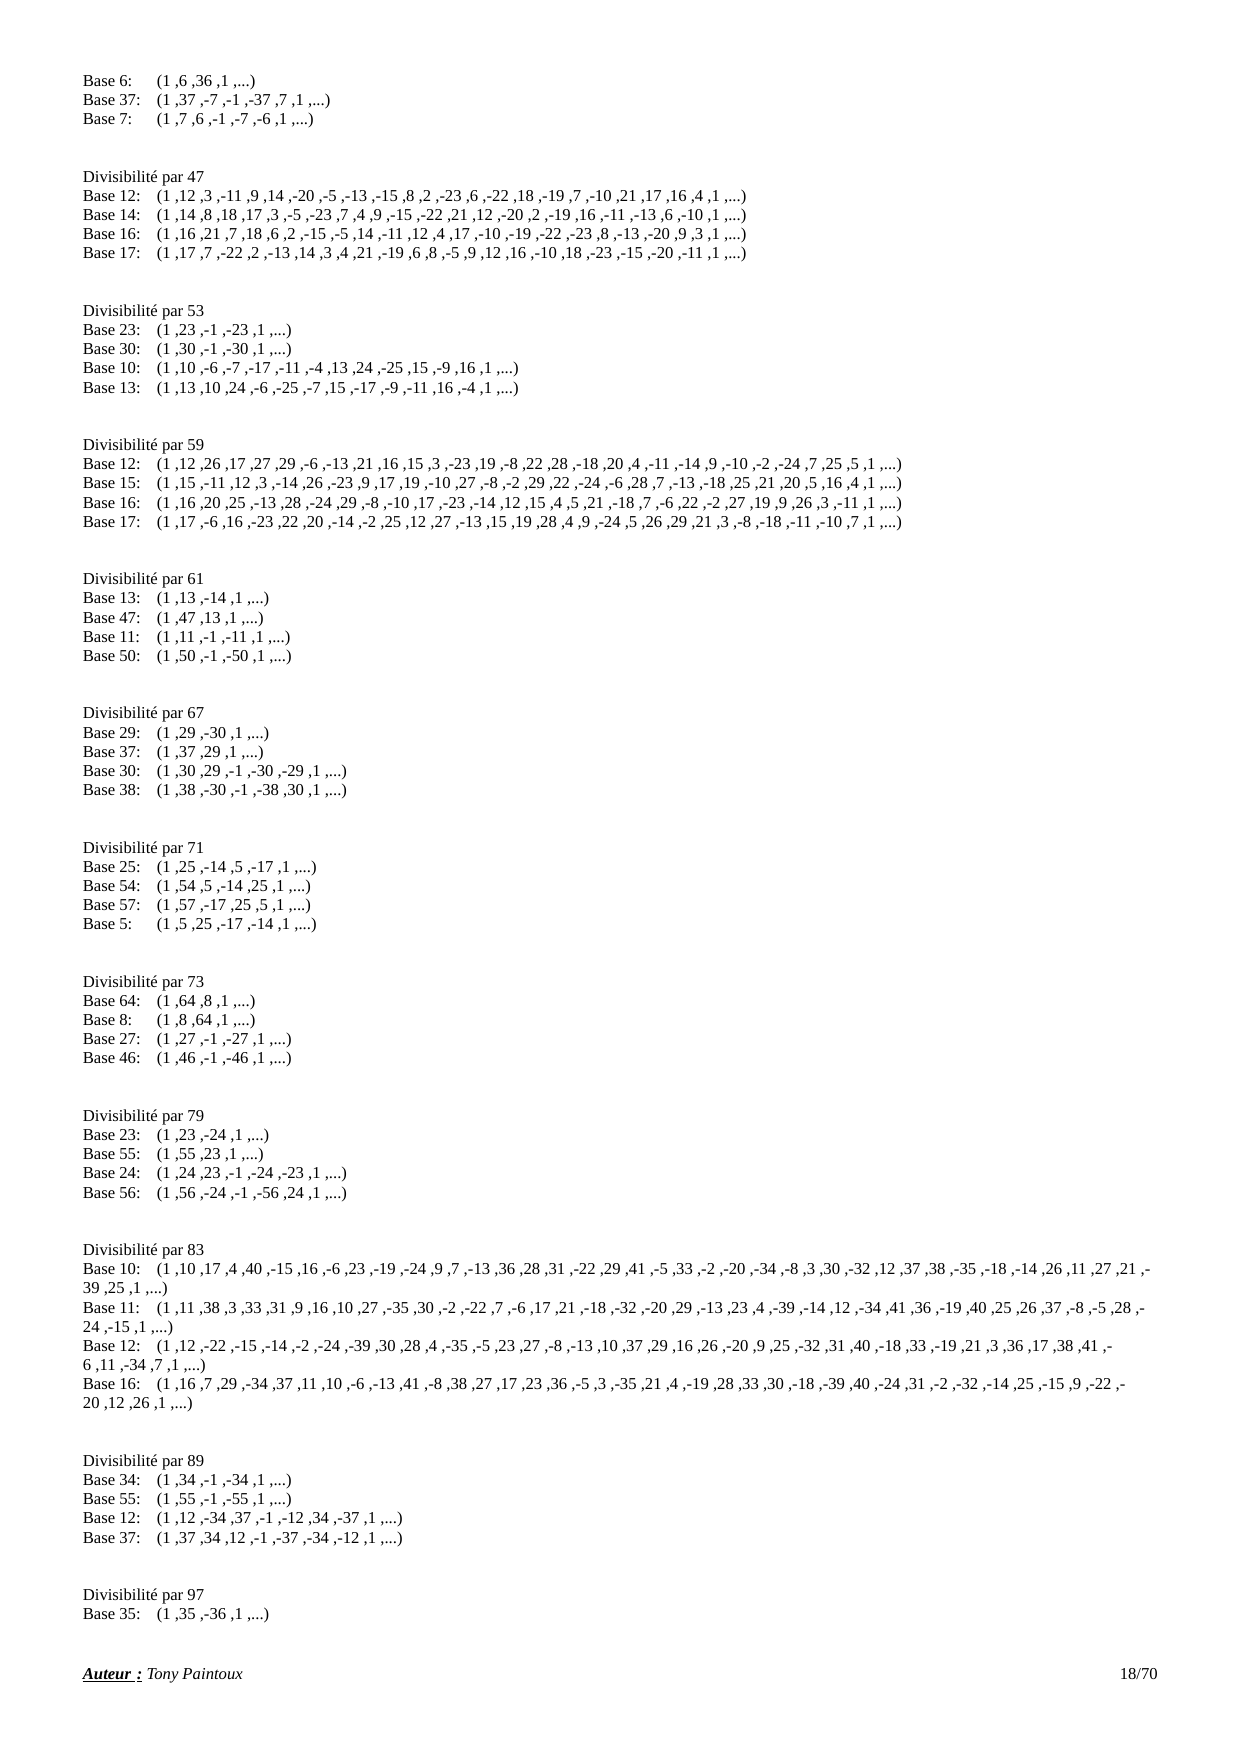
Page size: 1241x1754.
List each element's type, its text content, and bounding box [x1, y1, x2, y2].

text Base 14: (1 ,14 ,8 ,18 ,17 ,3 ,-5 ,-23 ,7 ,4 ,9 ,-15 ,-22 ,21 ,12 ,-20 ,2 ,-19 ,16 ,-11 ,-13 ,6 ,-10 ,1 ,...) [83, 205, 1157, 224]
text Divisibilité par 73 [83, 972, 1157, 991]
text Base 50: (1 ,50 ,-1 ,-50 ,1 ,...) [83, 646, 1157, 665]
text Base 10: (1 ,10 ,17 ,4 ,40 ,-15 ,16 ,-6 ,23 ,-19 ,-24 ,9 ,7 ,-13 ,36 ,28 ,31 ,-22 ,29 ,41 ,-5 ,33 ,-2 ,-20 ,-34 ,-8 ,3 ,30 ,-32 ,12 ,37 ,38 ,-35 ,-18 ,-14 ,26 ,11 ,27 ,21 ,-39 ,25 ,1 ,...) [83, 1259, 1157, 1297]
text Divisibilité par 79 [83, 1106, 1157, 1125]
text Base 34: (1 ,34 ,-1 ,-34 ,1 ,...) [83, 1470, 1157, 1489]
text Base 7: (1 ,7 ,6 ,-1 ,-7 ,-6 ,1 ,...) [83, 109, 1157, 128]
text Base 13: (1 ,13 ,-14 ,1 ,...) [83, 588, 1157, 607]
text Base 12: (1 ,12 ,-34 ,37 ,-1 ,-12 ,34 ,-37 ,1 ,...) [83, 1508, 1157, 1527]
text Base 38: (1 ,38 ,-30 ,-1 ,-38 ,30 ,1 ,...) [83, 780, 1157, 799]
text Base 57: (1 ,57 ,-17 ,25 ,5 ,1 ,...) [83, 895, 1157, 914]
text Base 24: (1 ,24 ,23 ,-1 ,-24 ,-23 ,1 ,...) [83, 1163, 1157, 1182]
text Base 23: (1 ,23 ,-24 ,1 ,...) [83, 1125, 1157, 1144]
text Divisibilité par 71 [83, 837, 1157, 857]
text Divisibilité par 83 [83, 1240, 1157, 1259]
text Base 35: (1 ,35 ,-36 ,1 ,...) [83, 1604, 1157, 1623]
text Base 25: (1 ,25 ,-14 ,5 ,-17 ,1 ,...) [83, 857, 1157, 876]
text Base 15: (1 ,15 ,-11 ,12 ,3 ,-14 ,26 ,-23 ,9 ,17 ,19 ,-10 ,27 ,-8 ,-2 ,29 ,22 ,-24 ,-6 ,28 ,7 ,-13 ,-18 ,25 ,21 ,20 ,5 ,16 ,4 ,1 ,...) [83, 473, 1157, 492]
text Base 27: (1 ,27 ,-1 ,-27 ,1 ,...) [83, 1029, 1157, 1048]
text Base 37: (1 ,37 ,-7 ,-1 ,-37 ,7 ,1 ,...) [83, 90, 1157, 109]
text Base 37: (1 ,37 ,29 ,1 ,...) [83, 742, 1157, 761]
text Base 47: (1 ,47 ,13 ,1 ,...) [83, 607, 1157, 627]
text Base 64: (1 ,64 ,8 ,1 ,...) [83, 991, 1157, 1010]
text Divisibilité par 97 [83, 1585, 1157, 1604]
text Base 11: (1 ,11 ,-1 ,-11 ,1 ,...) [83, 627, 1157, 646]
text Base 54: (1 ,54 ,5 ,-14 ,25 ,1 ,...) [83, 876, 1157, 895]
text Base 17: (1 ,17 ,-6 ,16 ,-23 ,22 ,20 ,-14 ,-2 ,25 ,12 ,27 ,-13 ,15 ,19 ,28 ,4 ,9 ,-24 ,5 ,26 ,29 ,21 ,3 ,-8 ,-18 ,-11 ,-10 ,7 ,1 ,...) [83, 512, 1157, 531]
text Base 30: (1 ,30 ,-1 ,-30 ,1 ,...) [83, 339, 1157, 358]
text Divisibilité par 53 [83, 301, 1157, 320]
text Base 29: (1 ,29 ,-30 ,1 ,...) [83, 722, 1157, 742]
text Divisibilité par 61 [83, 569, 1157, 588]
text Base 12: (1 ,12 ,26 ,17 ,27 ,29 ,-6 ,-13 ,21 ,16 ,15 ,3 ,-23 ,19 ,-8 ,22 ,28 ,-18 ,20 ,4 ,-11 ,-14 ,9 ,-10 ,-2 ,-24 ,7 ,25 ,5 ,1 ,...) [83, 454, 1157, 473]
text Base 37: (1 ,37 ,34 ,12 ,-1 ,-37 ,-34 ,-12 ,1 ,...) [83, 1527, 1157, 1547]
text Base 23: (1 ,23 ,-1 ,-23 ,1 ,...) [83, 320, 1157, 339]
text Base 55: (1 ,55 ,23 ,1 ,...) [83, 1144, 1157, 1163]
text Divisibilité par 89 [83, 1451, 1157, 1470]
text Base 46: (1 ,46 ,-1 ,-46 ,1 ,...) [83, 1048, 1157, 1067]
text Base 12: (1 ,12 ,-22 ,-15 ,-14 ,-2 ,-24 ,-39 ,30 ,28 ,4 ,-35 ,-5 ,23 ,27 ,-8 ,-13 ,10 ,37 ,29 ,16 ,26 ,-20 ,9 ,25 ,-32 ,31 ,40 ,-18 ,33 ,-19 ,21 ,3 ,36 ,17 ,38 ,41 ,-6 ,11 ,-34 ,7 ,1 ,...) [83, 1336, 1157, 1374]
text Base 12: (1 ,12 ,3 ,-11 ,9 ,14 ,-20 ,-5 ,-13 ,-15 ,8 ,2 ,-23 ,6 ,-22 ,18 ,-19 ,7 ,-10 ,21 ,17 ,16 ,4 ,1 ,...) [83, 186, 1157, 205]
text Base 16: (1 ,16 ,21 ,7 ,18 ,6 ,2 ,-15 ,-5 ,14 ,-11 ,12 ,4 ,17 ,-10 ,-19 ,-22 ,-23 ,8 ,-13 ,-20 ,9 ,3 ,1 ,...) [83, 224, 1157, 243]
text Base 30: (1 ,30 ,29 ,-1 ,-30 ,-29 ,1 ,...) [83, 761, 1157, 780]
text Base 17: (1 ,17 ,7 ,-22 ,2 ,-13 ,14 ,3 ,4 ,21 ,-19 ,6 ,8 ,-5 ,9 ,12 ,16 ,-10 ,18 ,-23 ,-15 ,-20 ,-11 ,1 ,...) [83, 243, 1157, 262]
text Divisibilité par 67 [83, 703, 1157, 722]
text Base 10: (1 ,10 ,-6 ,-7 ,-17 ,-11 ,-4 ,13 ,24 ,-25 ,15 ,-9 ,16 ,1 ,...) [83, 358, 1157, 377]
text Base 13: (1 ,13 ,10 ,24 ,-6 ,-25 ,-7 ,15 ,-17 ,-9 ,-11 ,16 ,-4 ,1 ,...) [83, 377, 1157, 397]
text Divisibilité par 59 [83, 435, 1157, 454]
text Base 16: (1 ,16 ,20 ,25 ,-13 ,28 ,-24 ,29 ,-8 ,-10 ,17 ,-23 ,-14 ,12 ,15 ,4 ,5 ,21 ,-18 ,7 ,-6 ,22 ,-2 ,27 ,19 ,9 ,26 ,3 ,-11 ,1 ,...) [83, 492, 1157, 512]
text Base 5: (1 ,5 ,25 ,-17 ,-14 ,1 ,...) [83, 914, 1157, 933]
text Base 11: (1 ,11 ,38 ,3 ,33 ,31 ,9 ,16 ,10 ,27 ,-35 ,30 ,-2 ,-22 ,7 ,-6 ,17 ,21 ,-18 ,-32 ,-20 ,29 ,-13 ,23 ,4 ,-39 ,-14 ,12 ,-34 ,41 ,36 ,-19 ,40 ,25 ,26 ,37 ,-8 ,-5 ,28 ,-24 ,-15 ,1 ,...) [83, 1297, 1157, 1336]
text Base 16: (1 ,16 ,7 ,29 ,-34 ,37 ,11 ,10 ,-6 ,-13 ,41 ,-8 ,38 ,27 ,17 ,23 ,36 ,-5 ,3 ,-35 ,21 ,4 ,-19 ,28 ,33 ,30 ,-18 ,-39 ,40 ,-24 ,31 ,-2 ,-32 ,-14 ,25 ,-15 ,9 ,-22 ,-20 ,12 ,26 ,1 ,...) [83, 1374, 1157, 1412]
text Base 56: (1 ,56 ,-24 ,-1 ,-56 ,24 ,1 ,...) [83, 1182, 1157, 1202]
text Base 55: (1 ,55 ,-1 ,-55 ,1 ,...) [83, 1489, 1157, 1508]
text Divisibilité par 47 [83, 167, 1157, 186]
text Base 6: (1 ,6 ,36 ,1 ,...) [83, 71, 1157, 90]
text Base 8: (1 ,8 ,64 ,1 ,...) [83, 1010, 1157, 1029]
